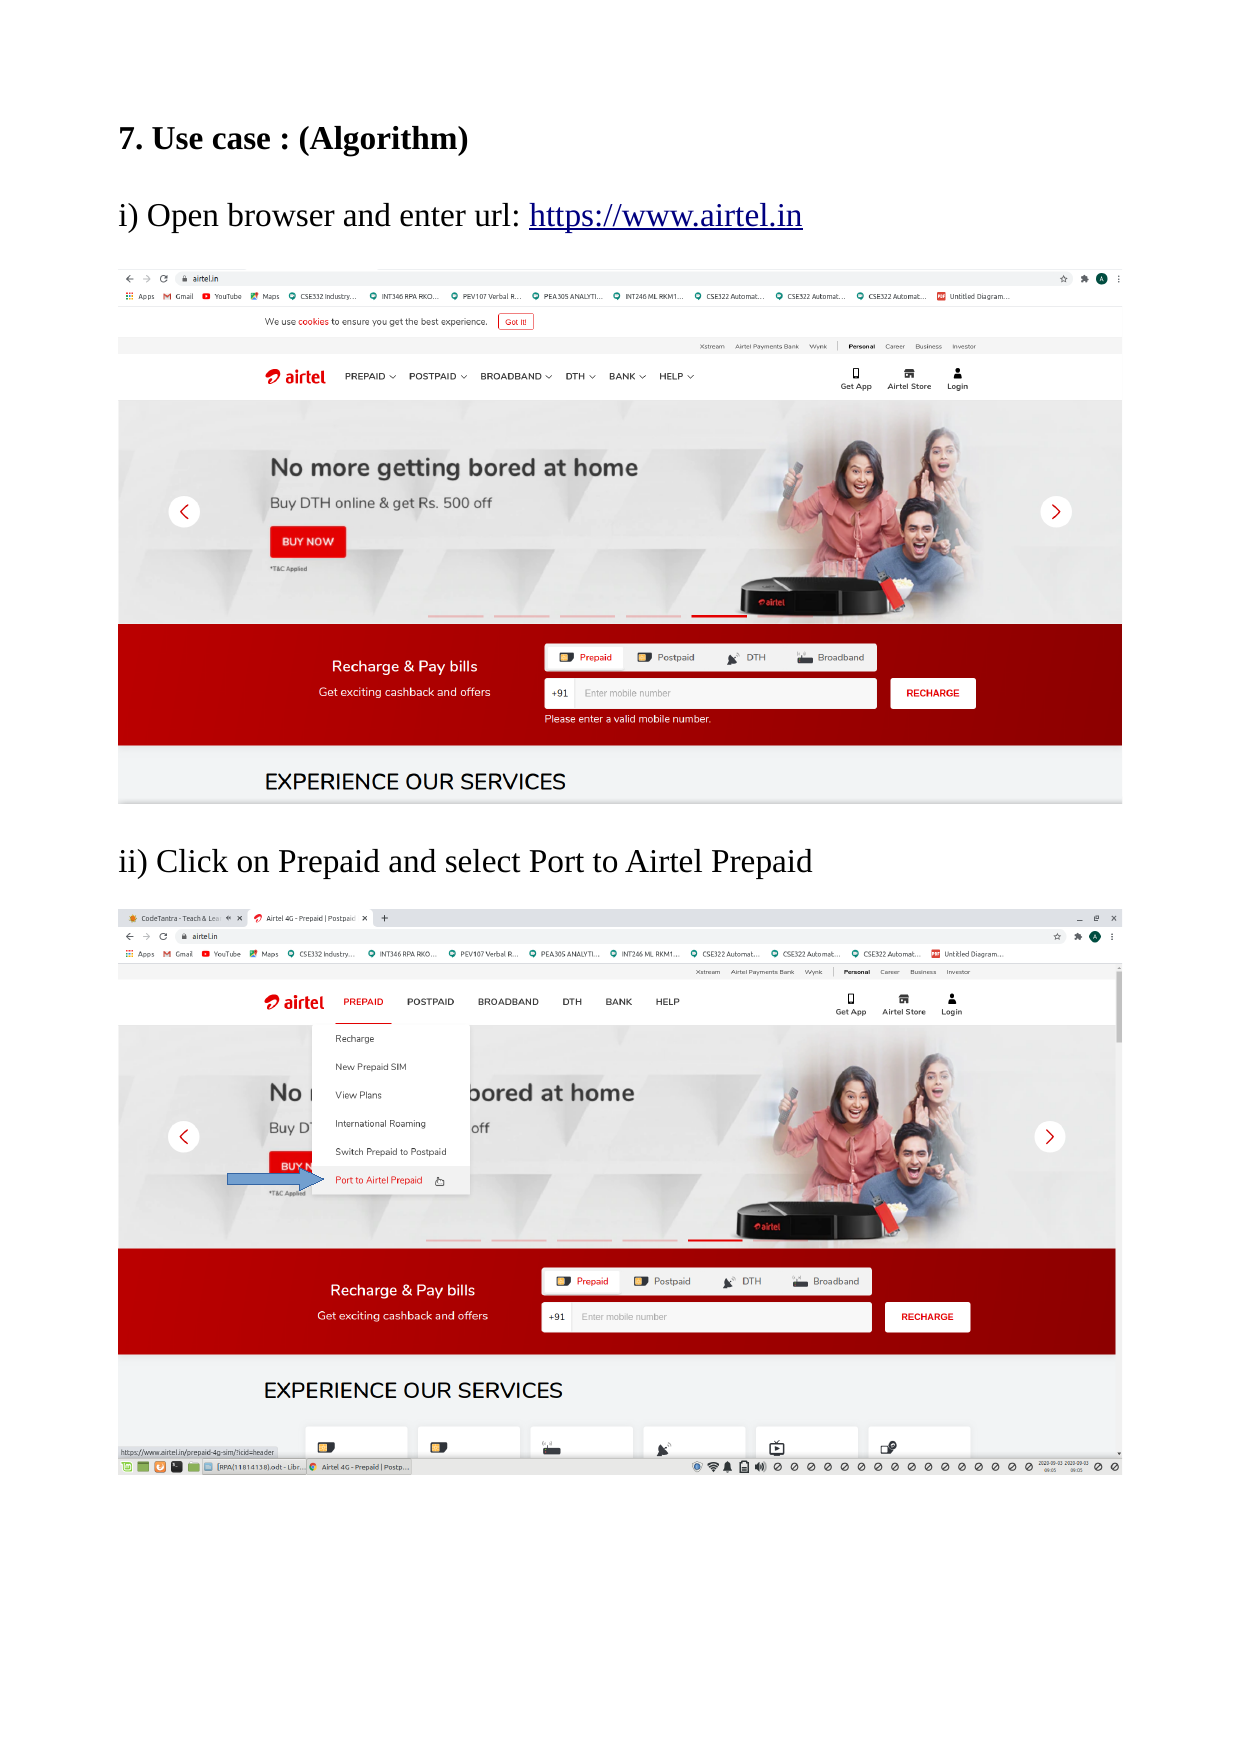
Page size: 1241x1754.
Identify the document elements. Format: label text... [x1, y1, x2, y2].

picture [118, 909, 1123, 1475]
text i) Open browser and enter url: https://www.airtel.in [118, 195, 1122, 233]
text 7. Use case : (Algorithm) [118, 118, 1122, 156]
picture [118, 269, 1123, 804]
text ii) Click on Prepaid and select Port to Airtel Prepaid [118, 842, 1122, 880]
